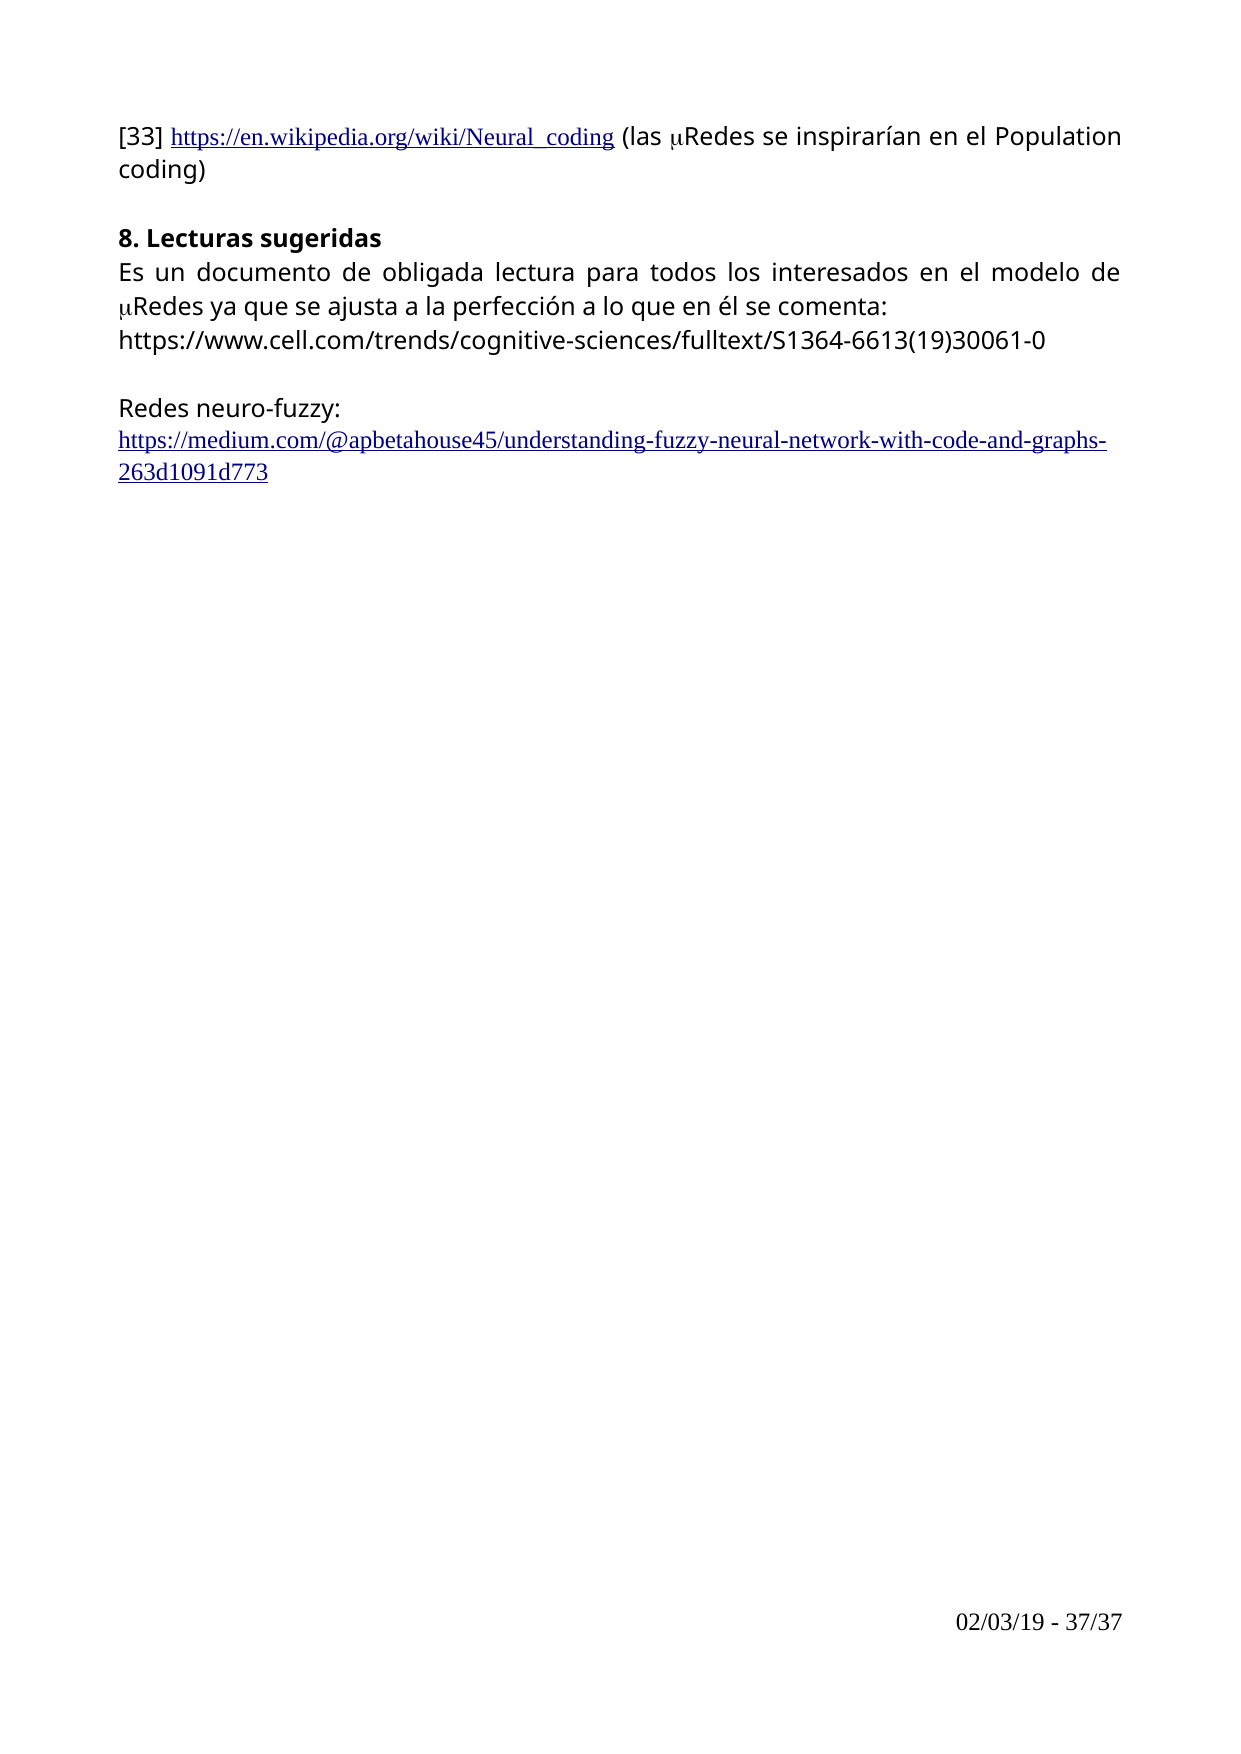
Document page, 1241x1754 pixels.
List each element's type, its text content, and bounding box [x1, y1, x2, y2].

text Redes neuro-fuzzy: [118, 391, 1122, 425]
text 8. Lecturas sugeridas [118, 220, 1122, 254]
text [33] https://en.wikipedia.org/wiki/Neural_coding (las Redes se inspirarían en el Population coding) [118, 118, 1122, 186]
text https://www.cell.com/trends/cognitive-sciences/fulltext/S1364-6613(19)30061-0 [118, 322, 1122, 357]
text Es un documento de obligada lectura para todos los interesados en el modelo de Redes ya que se ajusta a la perfección a lo que en él se comenta: [118, 254, 1122, 322]
text https://medium.com/@apbetahouse45/understanding-fuzzy-neural-network-with-code-and-graphs-263d1091d773 [118, 425, 1122, 487]
